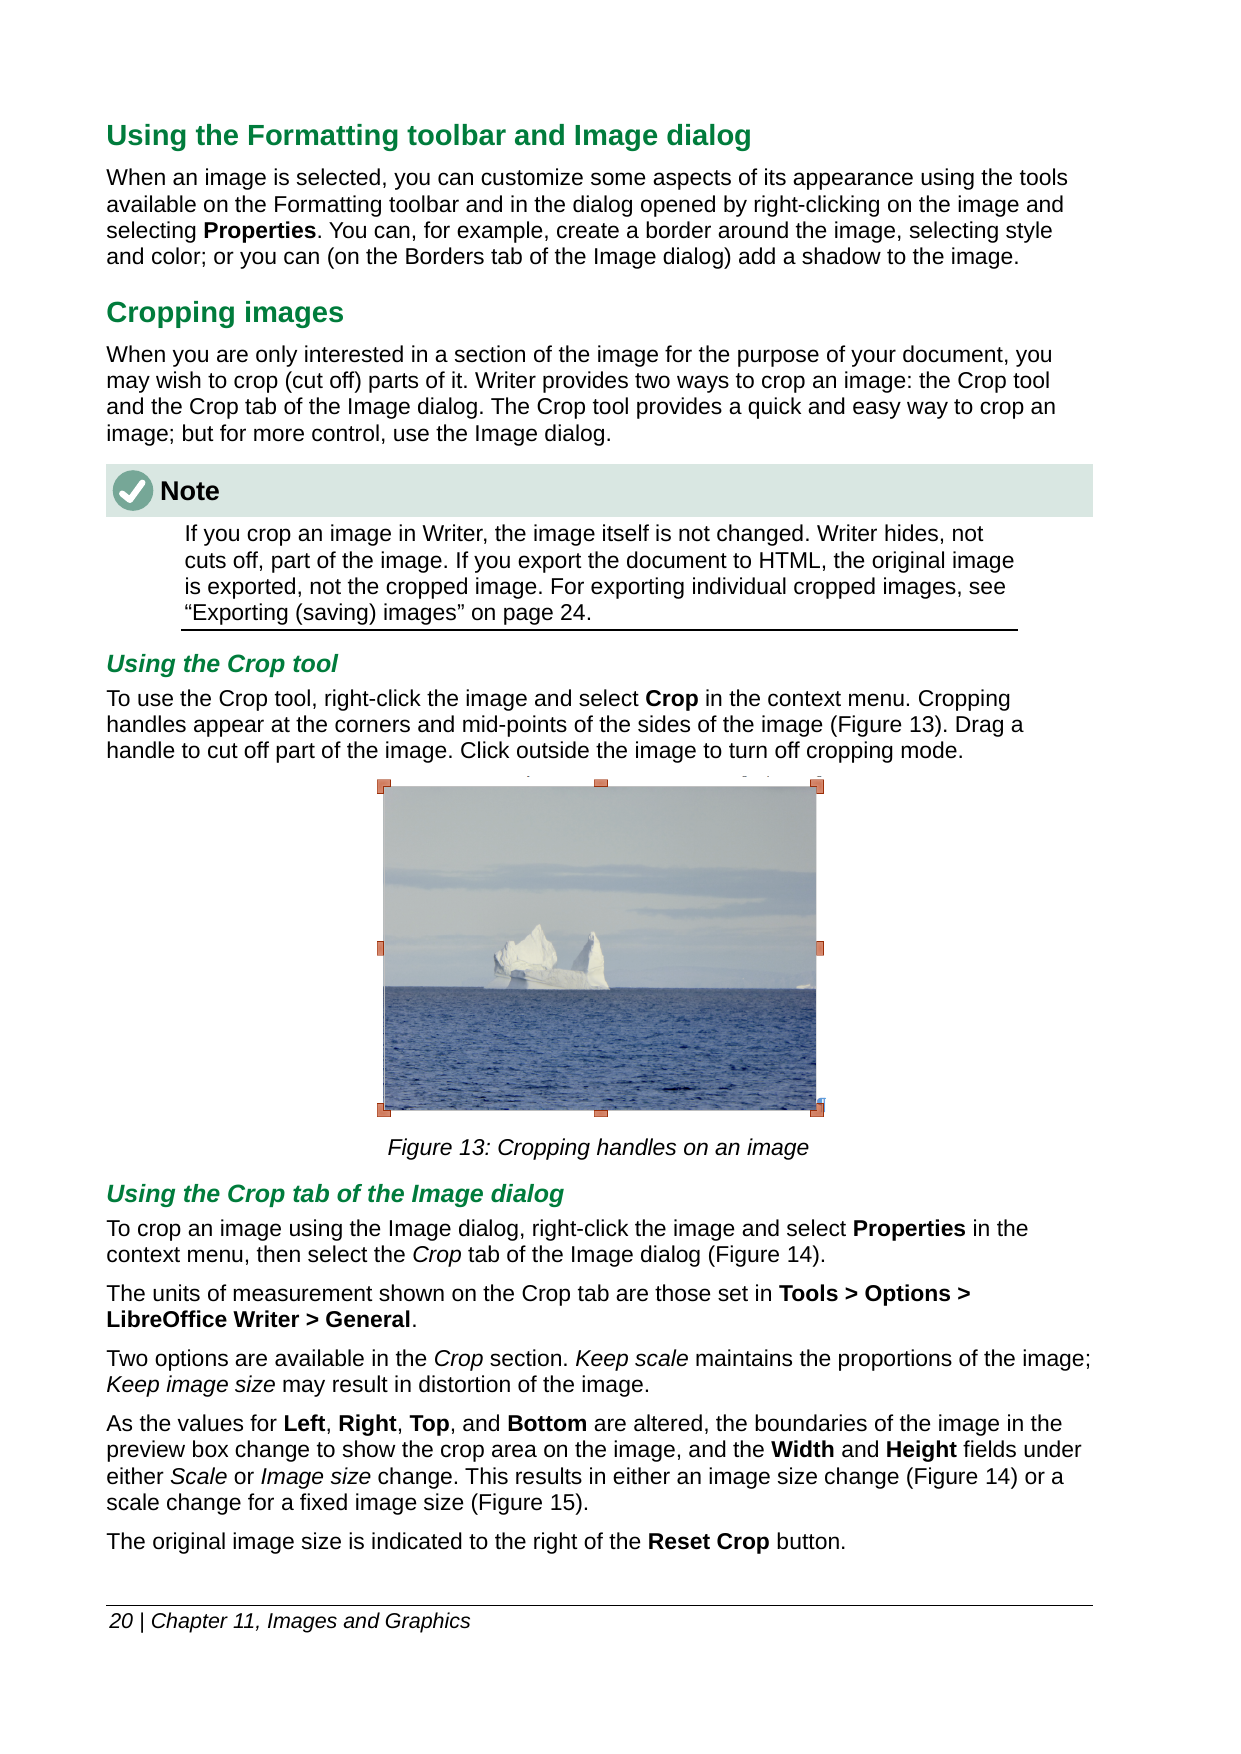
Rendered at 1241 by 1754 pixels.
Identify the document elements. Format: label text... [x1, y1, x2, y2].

text To use the Crop tool, right-click the image and select Crop in the context menu. Cropping handles appear at the corners and mid-points of the sides of the image (Figure 13). Drag a handle to cut off part of the image. Click outside the image to turn off cropping mode. [106, 684, 1093, 763]
subtitle Cropping images [106, 294, 1093, 328]
text When you are only interested in a section of the image for the purpose of your document, you may wish to crop (cut off) parts of it. Writer provides two ways to crop an image: the Crop tool and the Crop tab of the Image dialog. The Crop tool provides a quick and easy way to crop an image; but for more control, use the Image dialog. [106, 341, 1093, 446]
subtitle Using the Crop tab of the Image dialog [106, 1179, 1093, 1208]
text If you crop an image in Writer, the image itself is not changed. Writer hides, not cuts off, part of the image. If you export the document to HTML, the original image is exported, not the cropped image. For exporting individual cropped images, see “Exporting (saving) images” on page 25. [181, 517, 1018, 629]
text As the values for Left, Right, Top, and Bottom are altered, the boundaries of the image in the preview box change to show the crop area on the image, and the Width and Height fields under either Scale or Image size change. This results in either an image size change (Figure 14) or a scale change for a fixed image size (Figure 15). [106, 1410, 1093, 1516]
subtitle Using the Formatting toolbar and Image dialog [106, 118, 1093, 152]
text When an image is selected, you can customize some aspects of its appearance using the tools available on the Formatting toolbar and in the dialog opened by right-clicking on the image and selecting Properties. You can, for example, create a border around the image, selecting style and color; or you can (on the Borders tab of the Image dialog) add a shadow to the image. [106, 164, 1093, 269]
text The units of measurement shown on the Crop tab are those set in Tools > Options > LibreOffice Writer > General. [106, 1280, 1093, 1332]
text Figure 13: Cropping handles on an image [372, 1134, 827, 1160]
text To crop an image using the Image dialog, right-click the image and select Properties in the context menu, then select the Crop tab of the Image dialog (Figure 14). [106, 1214, 1093, 1267]
subtitle Using the Crop tool [106, 649, 1093, 678]
text The original image size is indicated to the right of the Reset Crop button. [106, 1528, 1093, 1554]
text Two options are available in the Crop section. Keep scale maintains the proportions of the image; Keep image size may result in distortion of the image. [106, 1345, 1093, 1398]
subtitle Note [106, 464, 1093, 517]
picture [372, 776, 827, 1122]
